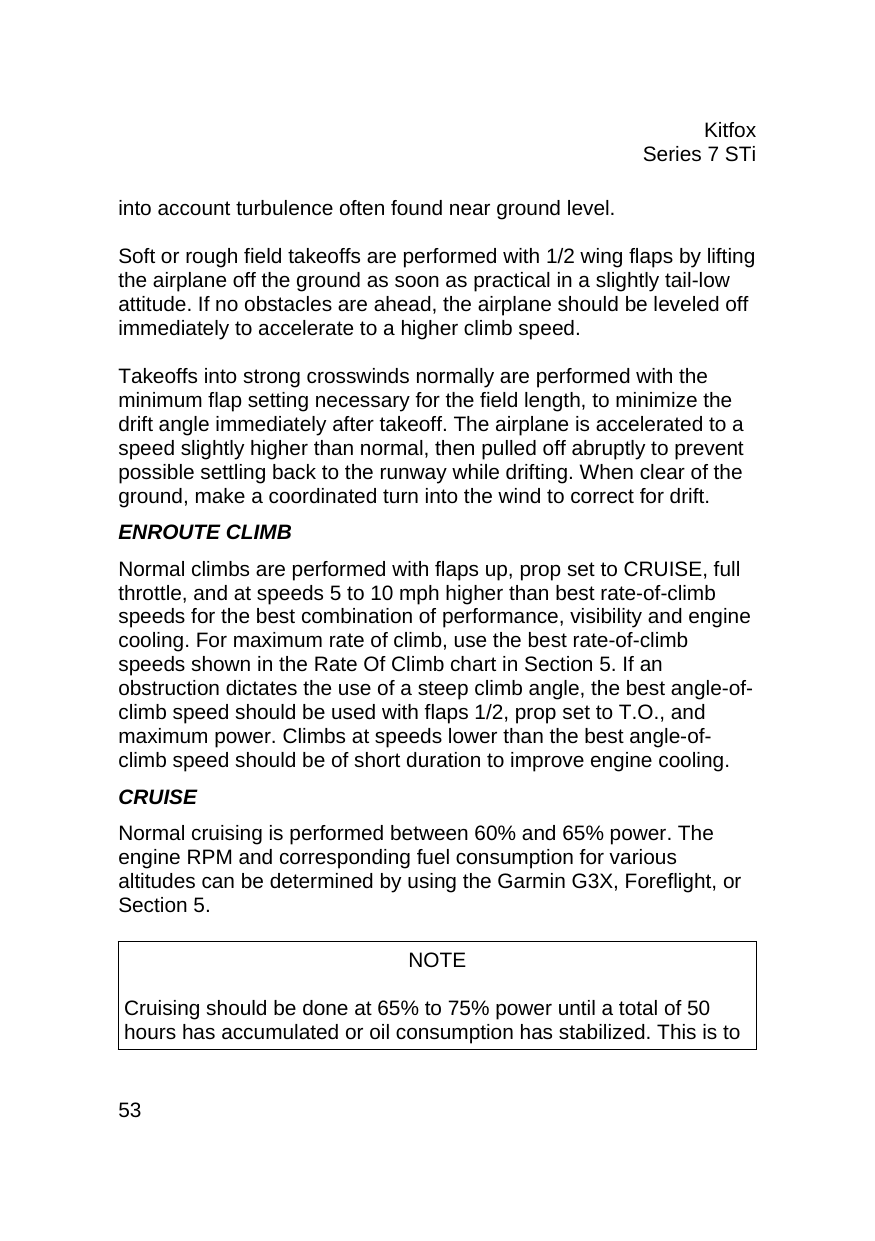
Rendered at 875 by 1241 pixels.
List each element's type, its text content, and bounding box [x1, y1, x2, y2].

text Takeoffs into strong crosswinds normally are performed with the minimum flap setting necessary for the field length, to minimize the drift angle immediately after takeoff. The airplane is accelerated to a speed slightly higher than normal, then pulled off abruptly to prevent possible settling back to the runway while drifting. When clear of the ground, make a coordinated turn into the wind to correct for drift. [118, 364, 756, 507]
text Normal climbs are performed with flaps up, prop set to CRUISE, full throttle, and at speeds 5 to 10 mph higher than best rate-of-climb speeds for the best combination of performance, visibility and engine cooling. For maximum rate of climb, use the best rate-of-climb speeds shown in the Rate Of Climb chart in Section 5. If an obstruction dictates the use of a steep climb angle, the best angle-of-climb speed should be used with flaps 1/2, prop set to T.O., and maximum power. Climbs at speeds lower than the best angle-of-climb speed should be of short duration to improve engine cooling. [118, 556, 756, 772]
text Soft or rough field takeoffs are performed with 1/2 wing flaps by lifting the airplane off the ground as soon as practical in a slightly tail-low attitude. If no obstacles are ahead, the airplane should be leveled off immediately to accelerate to a higher climb speed. [118, 244, 756, 340]
table_header NOTE Cruising should be done at 65% to 75% power until a total of 50 hours has accumulated or oil consumption has stabilized. This is to [119, 942, 756, 1049]
text into account turbulence often found near ground level. [118, 196, 756, 220]
subtitle CRUISE [118, 784, 756, 808]
text Normal cruising is performed between 60% and 65% power. The engine RPM and corresponding fuel consumption for various altitudes can be determined by using the Garmin G3X, Foreflight, or Section 5. [118, 821, 756, 917]
subtitle ENROUTE CLIMB [118, 520, 756, 544]
